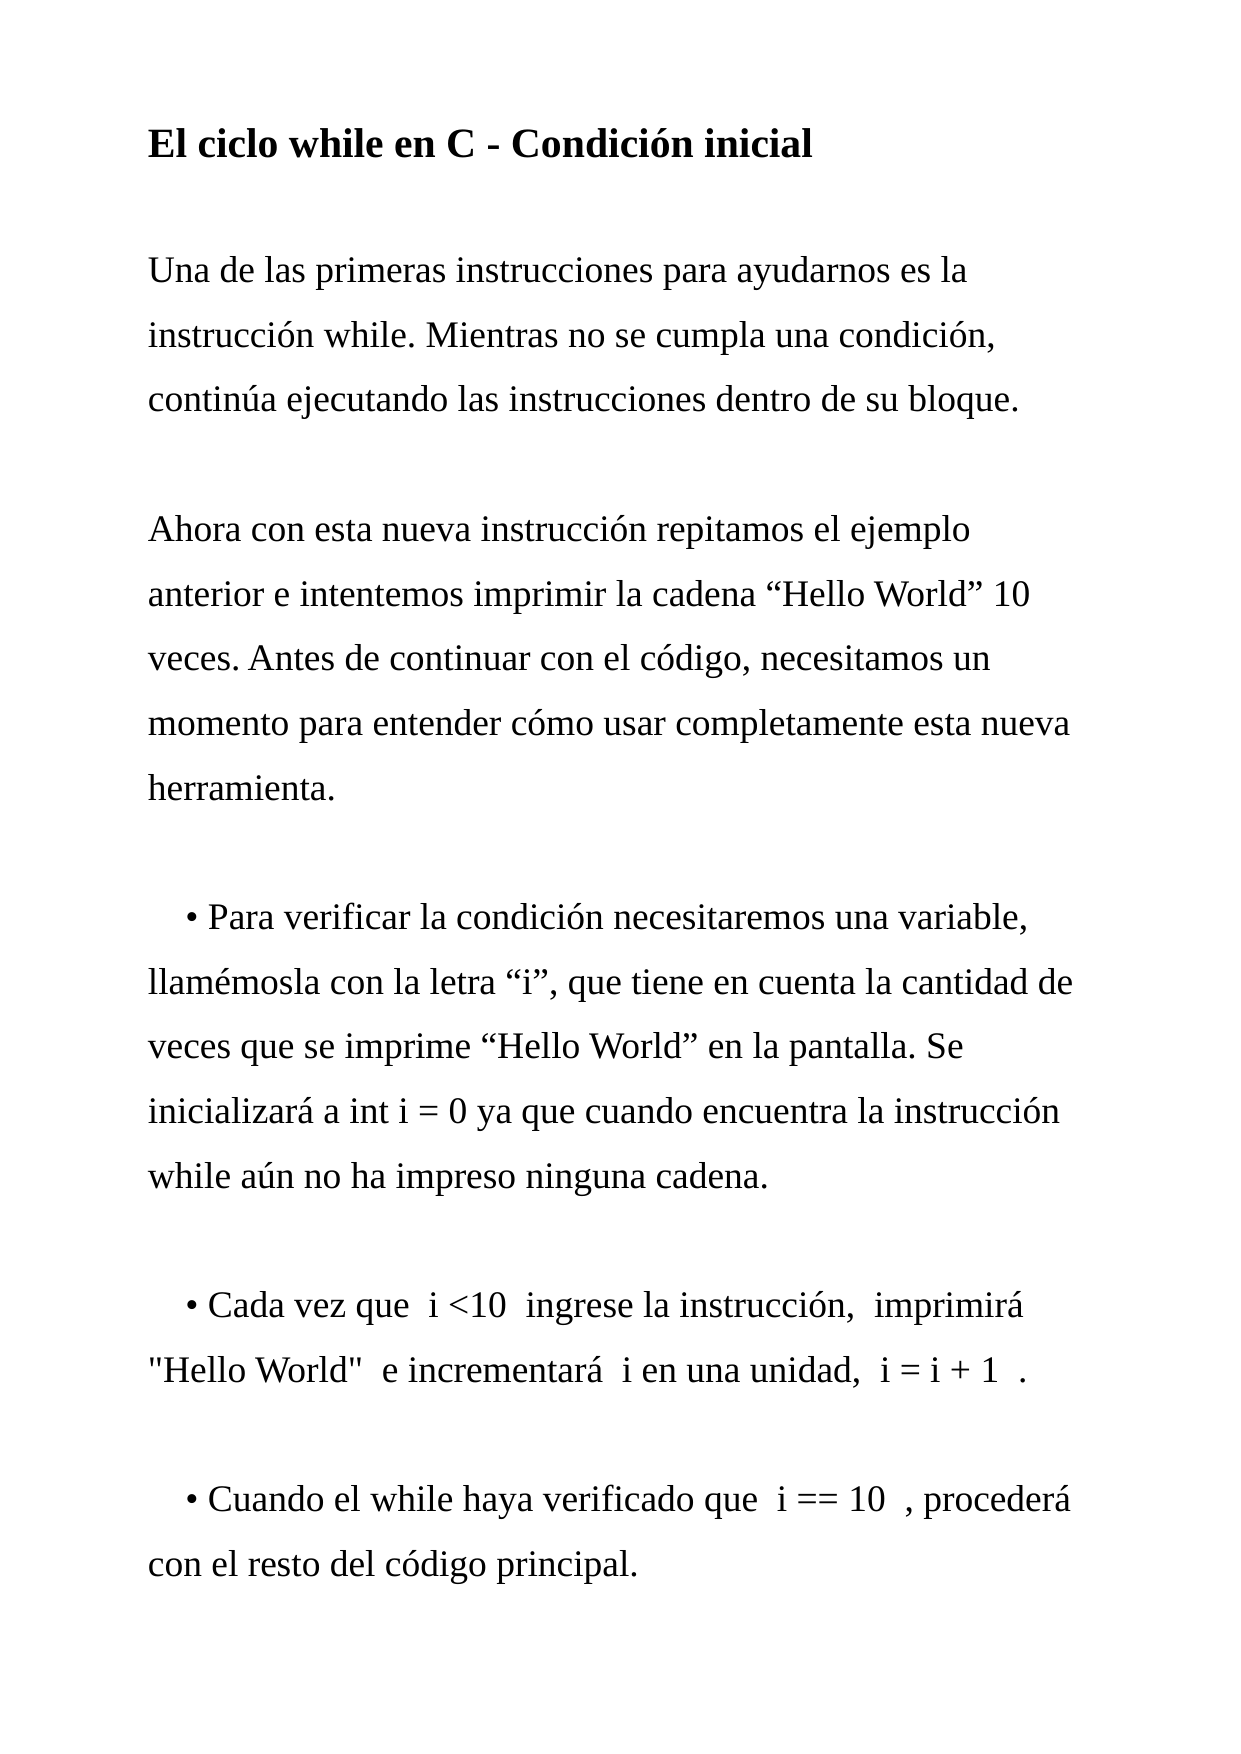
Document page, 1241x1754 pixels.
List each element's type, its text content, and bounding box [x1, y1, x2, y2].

text • Cuando el while haya verificado que i == 10 , procederá con el resto del código principal. [148, 1477, 1093, 1584]
text El ciclo while en C - Condición inicial [148, 118, 1093, 166]
text Una de las primeras instrucciones para ayudarnos es la instrucción while. Mientras no se cumpla una condición, continúa ejecutando las instrucciones dentro de su bloque. [148, 247, 1093, 420]
text • Cada vez que i <10 ingrese la instrucción, imprimirá "Hello World" e incrementará i en una unidad, i = i + 1 . [148, 1282, 1093, 1390]
text Ahora con esta nueva instrucción repitamos el ejemplo anterior e intentemos imprimir la cadena “Hello World” 10 veces. Antes de continuar con el código, necesitamos un momento para entender cómo usar completamente esta nueva herramienta. [148, 506, 1093, 808]
text • Para verificar la condición necesitaremos una variable, llamémosla con la letra “i”, que tiene en cuenta la cantidad de veces que se imprime “Hello World” en la pantalla. Se inicializará a int i = 0 ya que cuando encuentra la instrucción while aún no ha impreso ninguna cadena. [148, 894, 1093, 1196]
